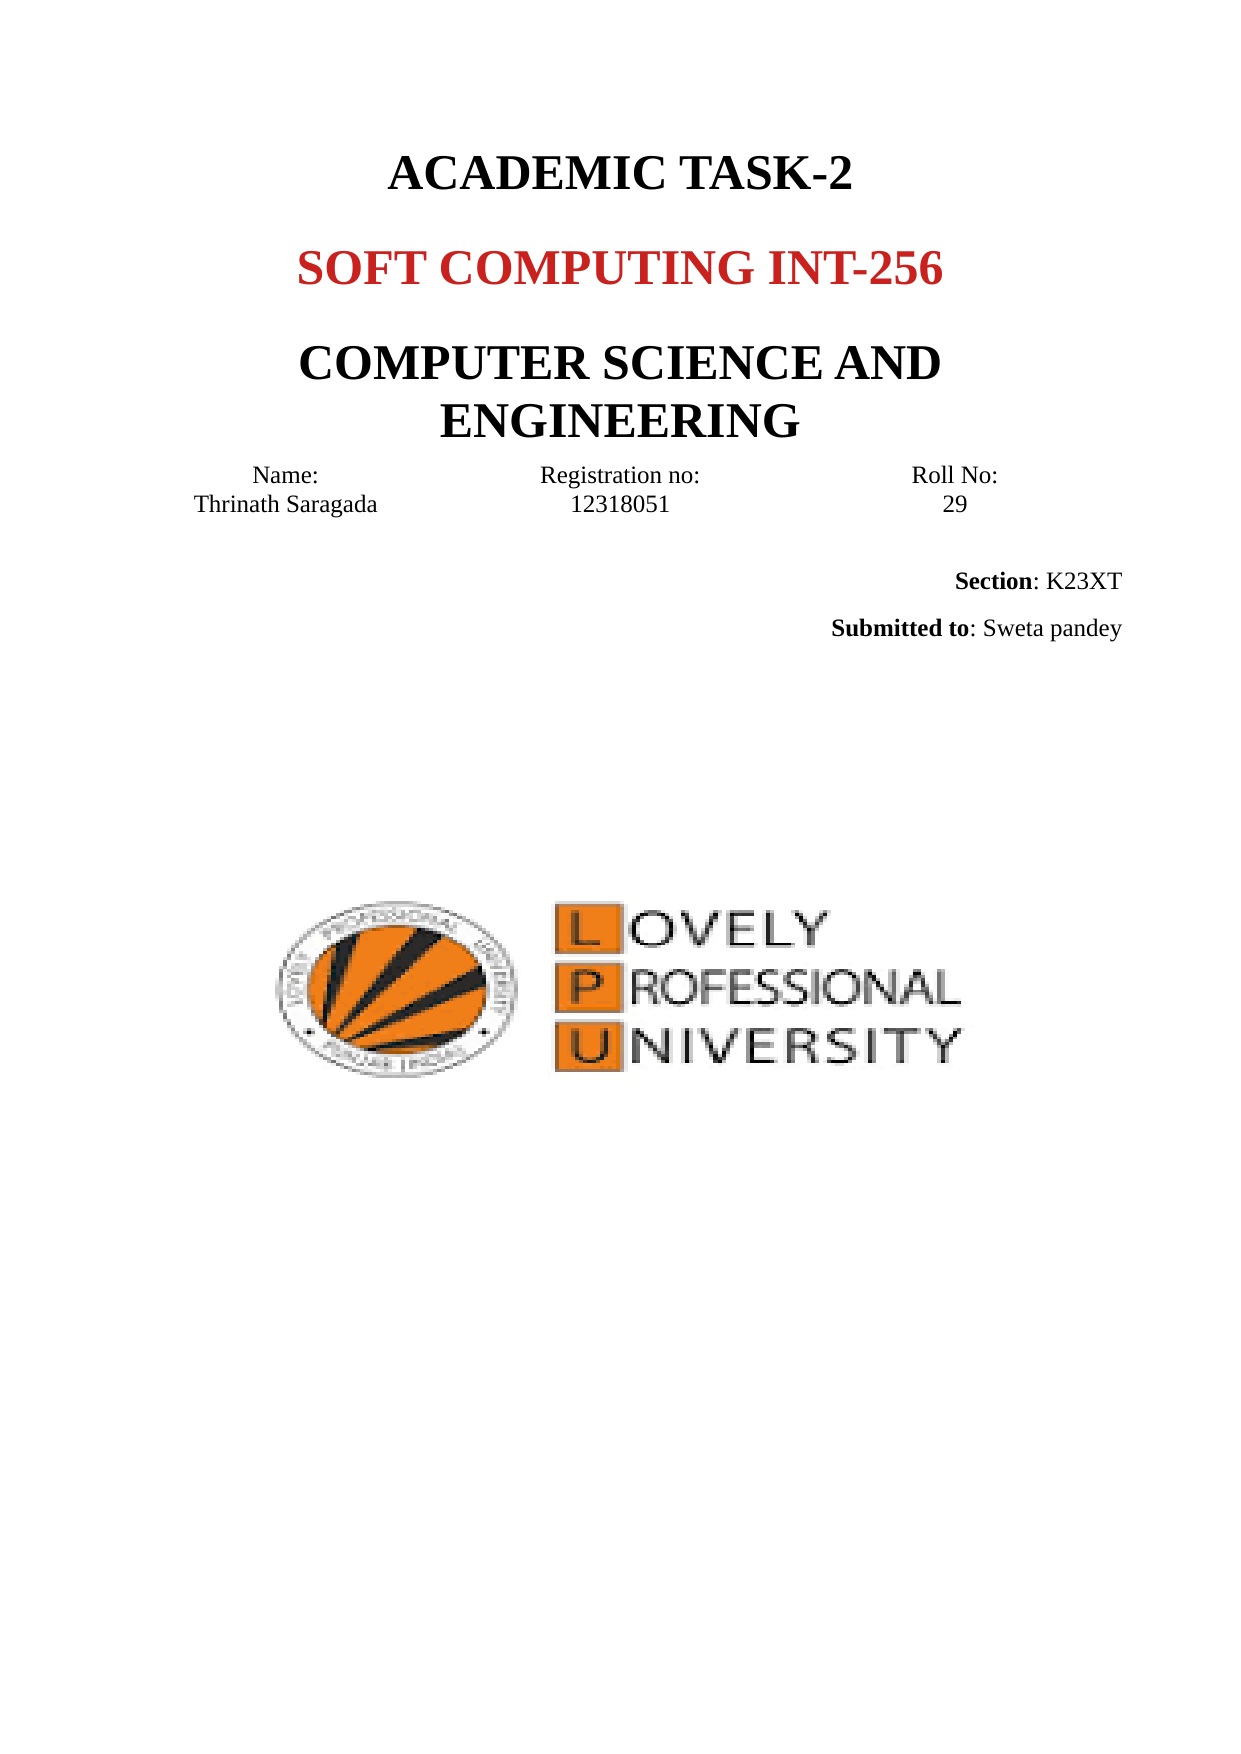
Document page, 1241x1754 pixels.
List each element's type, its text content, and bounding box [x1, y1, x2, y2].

table_header Registration no: [453, 461, 787, 489]
subtitle SOFT COMPUTING INT-256 [118, 238, 1122, 296]
subtitle ACADEMIC TASK-2 [118, 143, 1122, 201]
table_header Name: [118, 461, 453, 489]
table_cell 29 [788, 489, 1122, 518]
picture [206, 708, 1034, 1272]
subtitle COMPUTER SCIENCE AND ENGINEERING [118, 333, 1122, 448]
table_cell 12318051 [453, 489, 787, 518]
table_cell Thrinath Saragada [118, 489, 453, 518]
text Section: K23XT [118, 566, 1122, 594]
table_header Roll No: [788, 461, 1122, 489]
text Submitted to: Sweta pandey [118, 613, 1122, 642]
